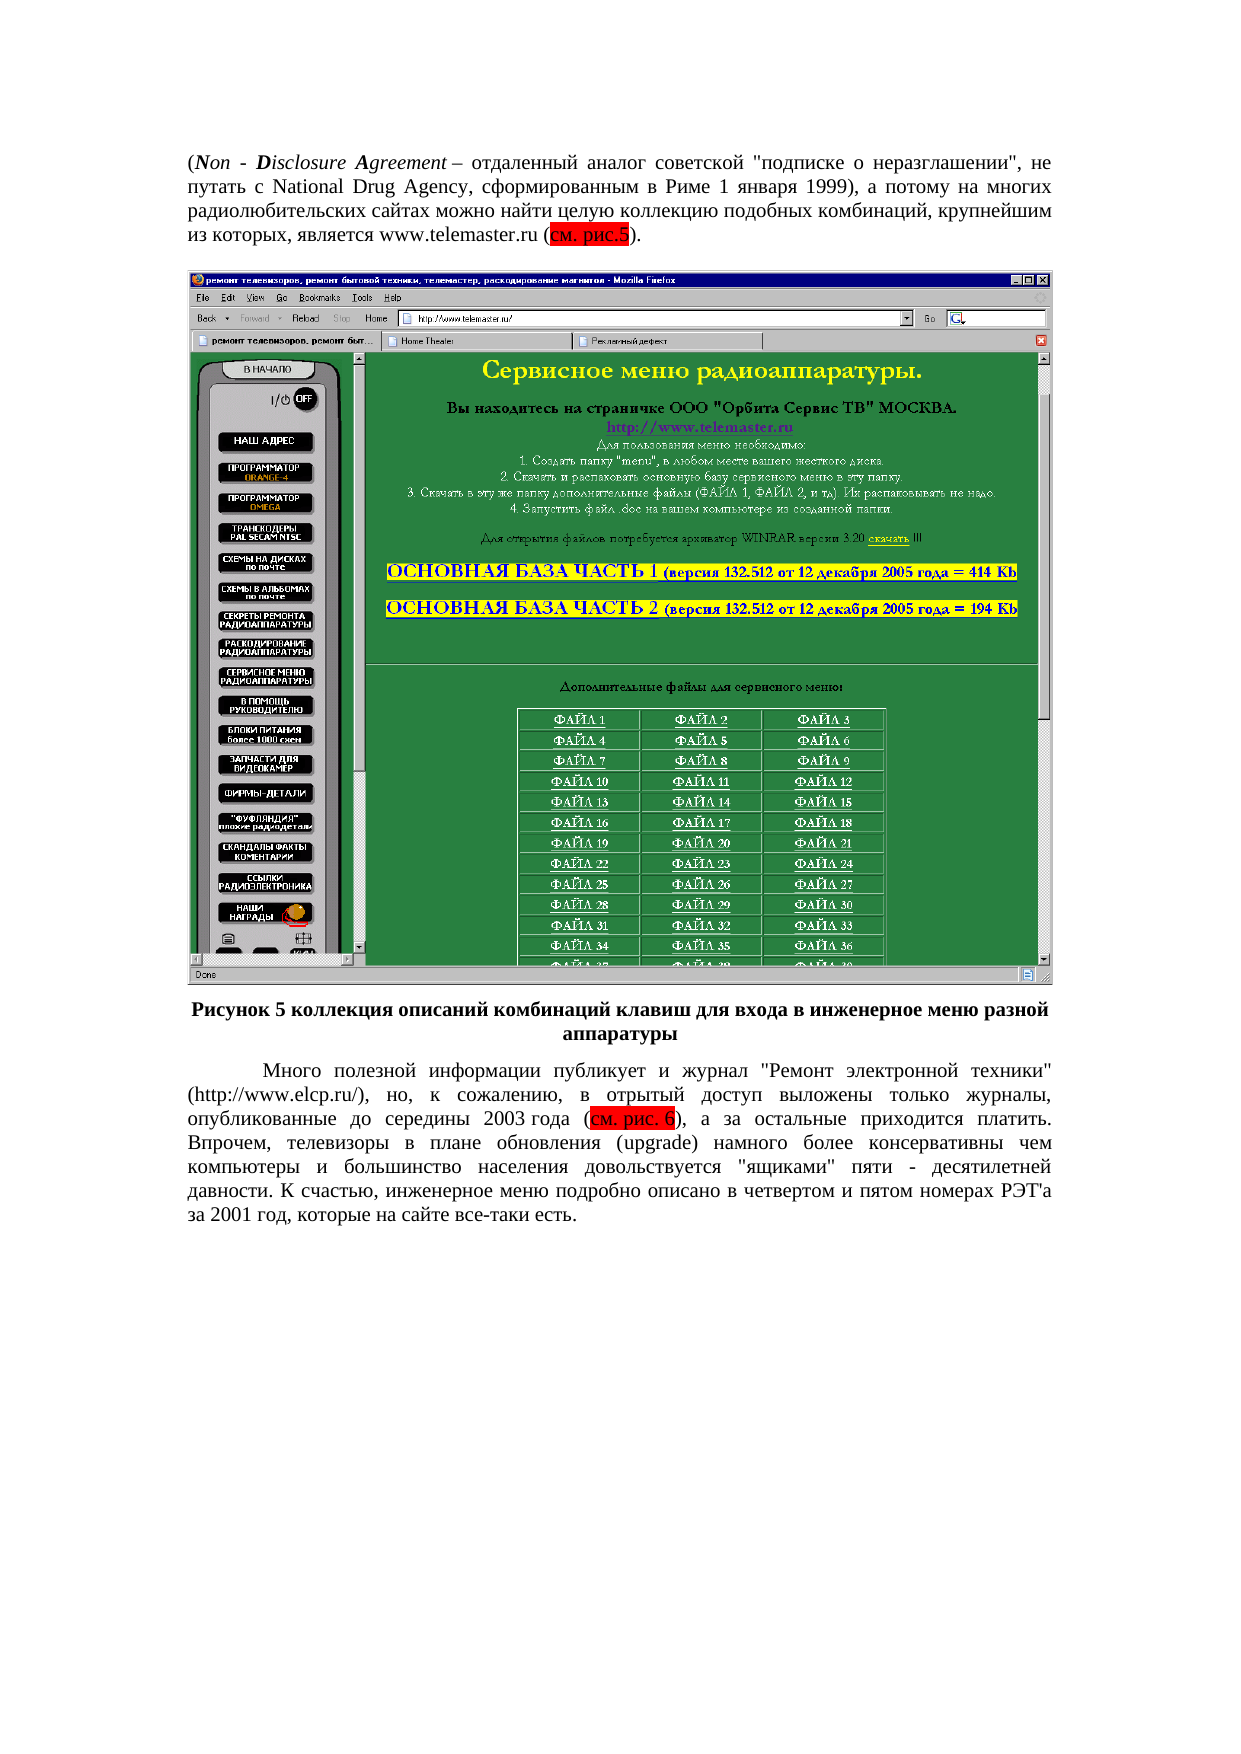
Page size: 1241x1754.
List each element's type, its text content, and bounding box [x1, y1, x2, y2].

text Рисунок 5 коллекция описаний комбинаций клавиш для входа в инженерное меню разной аппаратуры [187, 997, 1053, 1045]
picture [187, 270, 1053, 985]
text Много полезной информации публикует и журнал "Ремонт электронной техники" (http://www.elcp.ru/), но, к сожалению, в отрытый доступ выложены только журналы, опубликованные до середины 2003 года (см. рис. 6), а за остальные приходится платить. Впрочем, телевизоры в плане обновления (upgrade) намного более консервативны чем компьютеры и большинство населения довольствуется "ящиками" пяти - десятилетней давности. К счастью, инженерное меню подробно описано в четвертом и пятом номерах РЭТ'а за 2001 год, которые на сайте все-таки есть. [187, 1058, 1053, 1226]
text (Non - Disclosure Agreement – отдаленный аналог советской "подписке о неразглашении", не путать с National Drug Agency, сформированным в Риме 1 января 1999), а потому на многих радиолюбительских сайтах можно найти целую коллекцию подобных комбинаций, крупнейшим из которых, является www.telemaster.ru (см. рис.5). [187, 150, 1053, 246]
